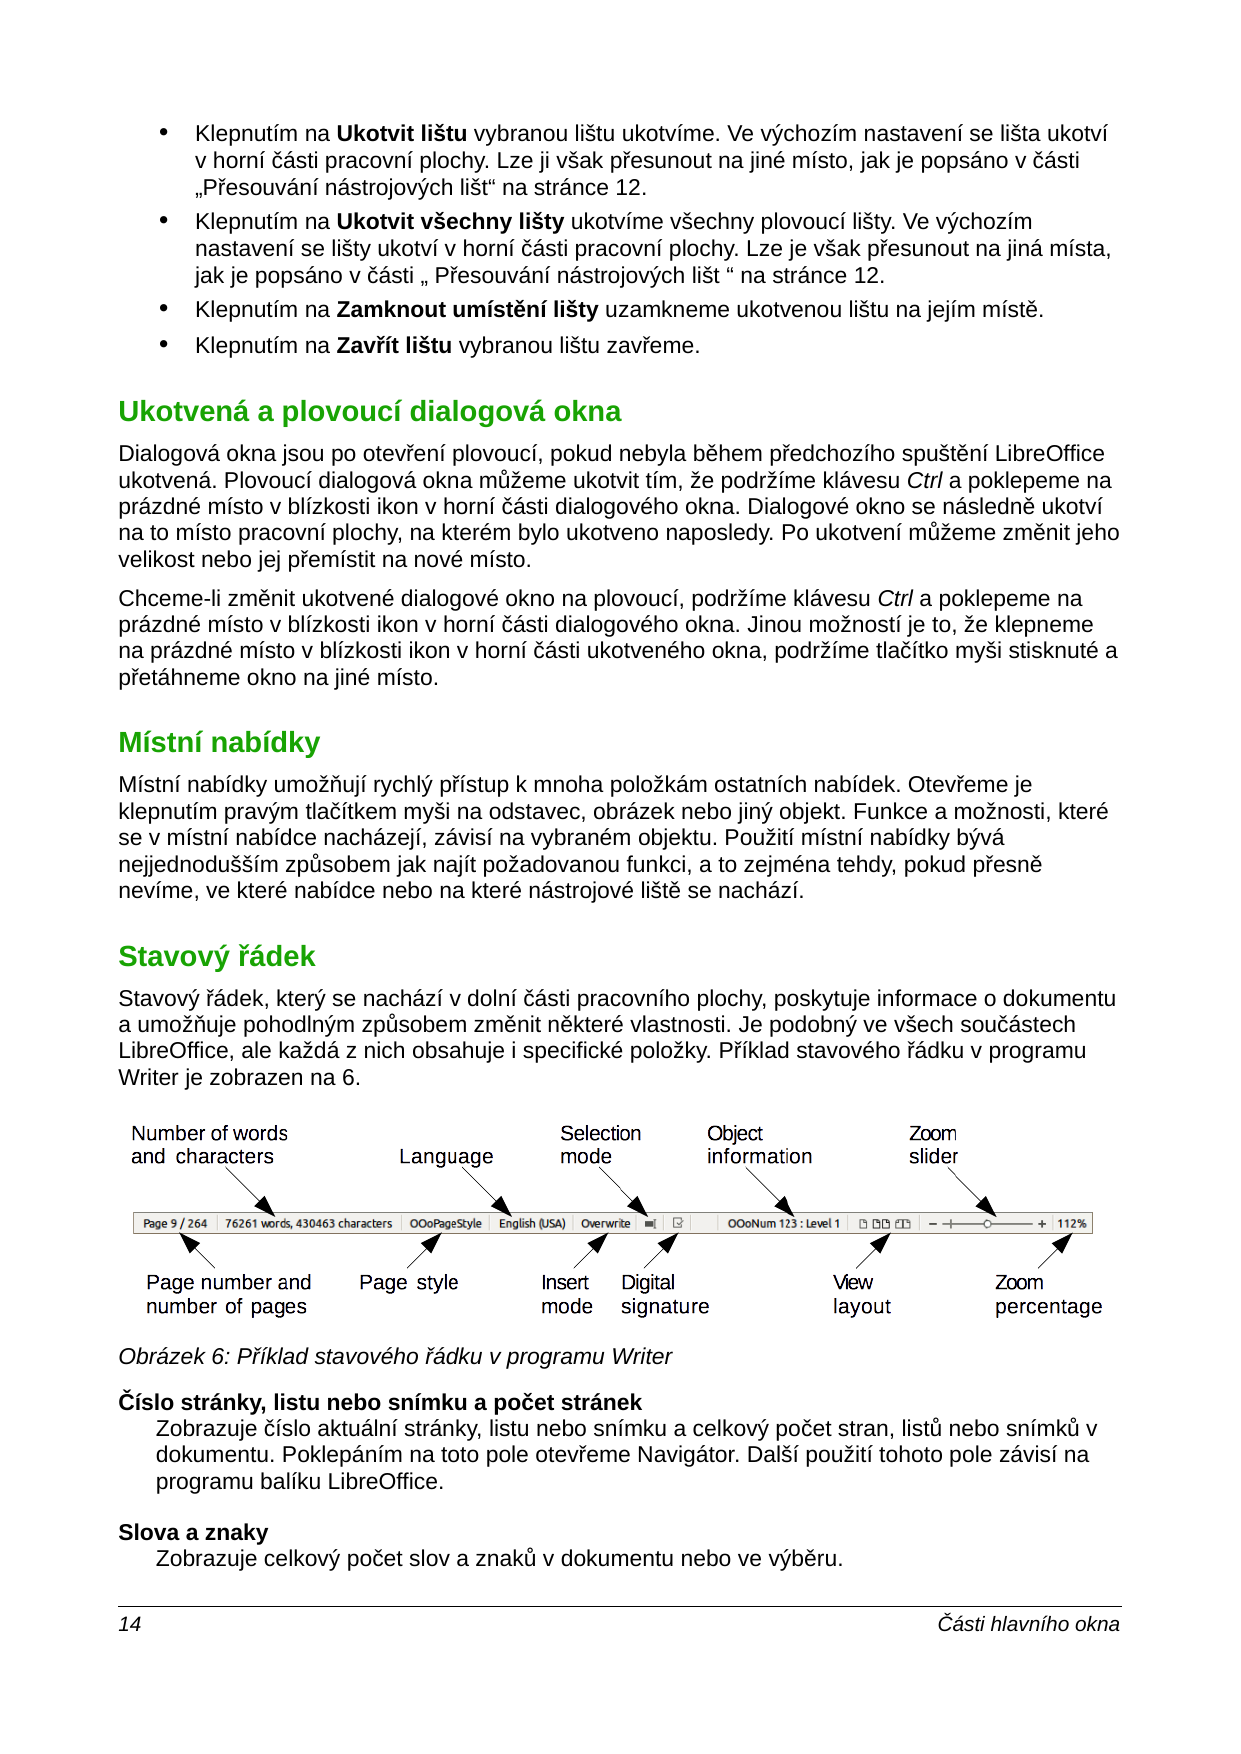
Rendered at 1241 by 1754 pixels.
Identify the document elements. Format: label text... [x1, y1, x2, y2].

text Slova a znaky [118, 1519, 1122, 1545]
text Obrázek 6 : Příklad stavového řádku v programu Writer [118, 1343, 1122, 1369]
text Chceme-li změnit ukotvené dialogové okno na plovoucí, podržíme klávesu Ctrl a poklepeme na prázdné místo v blízkosti ikon v horní části dialogového okna. Jinou možností je to, že klepneme na prázdné místo v blízkosti ikon v horní části ukotveného okna, podržíme tlačítko myši stisknuté a přetáhneme okno na jiné místo. [118, 584, 1122, 690]
subtitle Stavový řádek [118, 939, 1122, 972]
subtitle Místní nabídky [118, 726, 1122, 759]
text Místní nabídky umožňují rychlý přístup k mnoha položkám ostatních nabídek. Otevřeme je klepnutím pravým tlačítkem myši na odstavec, obrázek nebo jiný objekt. Funkce a možnosti, které se v místní nabídce nacházejí, závisí na vybraném objektu. Použití místní nabídky bývá nejjednodušším způsobem jak najít požadovanou funkci, a to zejména tehdy, pokud přesně nevíme, ve které nabídce nebo na které nástrojové liště se nachází. [118, 771, 1122, 903]
text Stavový řádek, který se nachází v dolní části pracovního plochy, poskytuje informace o dokumentu a umožňuje pohodlným způsobem změnit některé vlastnosti. Je podobný ve všech součástech LibreOffice, ale každá z nich obsahuje i specifické položky. Příklad stavového řádku v programu Writer je zobrazen na obrázku 6. [118, 985, 1122, 1090]
list Klepnutím na Ukotvit lištu vybranou lištu ukotvíme. Ve výchozím nastavení se lišta ukotví v horní části pracovní plochy. Lze ji však přesunout na jiné místo, jak je popsáno v části „Přesouvání nástrojových lišt“ na stránce 11. [156, 118, 1122, 200]
subtitle Ukotvená a plovoucí dialogová okna [118, 394, 1122, 428]
text Číslo stránky, listu nebo snímku a počet stránek [118, 1388, 1122, 1415]
list Klepnutím na Zamknout umístění lišty uzamkneme ukotvenou lištu na jejím místě. [156, 294, 1122, 323]
text Dialogová okna jsou po otevření plovoucí, pokud nebyla během předchozího spuštění LibreOffice ukotvená. Plovoucí dialogová okna můžeme ukotvit tím, že podržíme klávesu Ctrl a poklepeme na prázdné místo v blízkosti ikon v horní části dialogového okna. Dialogové okno se následně ukotví na to místo pracovní plochy, na kterém bylo ukotveno naposledy. Po ukotvení můžeme změnit jeho velikost nebo jej přemístit na nové místo. [118, 440, 1122, 572]
list Klepnutím na Zavřít lištu vybranou lištu zavřeme. [156, 330, 1122, 359]
picture [118, 1115, 1123, 1324]
text Zobrazuje celkový počet slov a znaků v dokumentu nebo ve výběru. [156, 1545, 1122, 1572]
list Klepnutím na Ukotvit všechny lišty ukotvíme všechny plovoucí lišty. Ve výchozím nastavení se lišty ukotví v horní části pracovní plochy. Lze je však přesunout na jiná místa, jak je popsáno v části „ Přesouvání nástrojových lišt “ na stránce 11. [156, 206, 1122, 288]
text Zobrazuje číslo aktuální stránky, listu nebo snímku a celkový počet stran, listů nebo snímků v dokumentu. Poklepáním na toto pole otevřeme Navigátor. Další použití tohoto pole závisí na programu balíku LibreOffice. [156, 1415, 1122, 1494]
